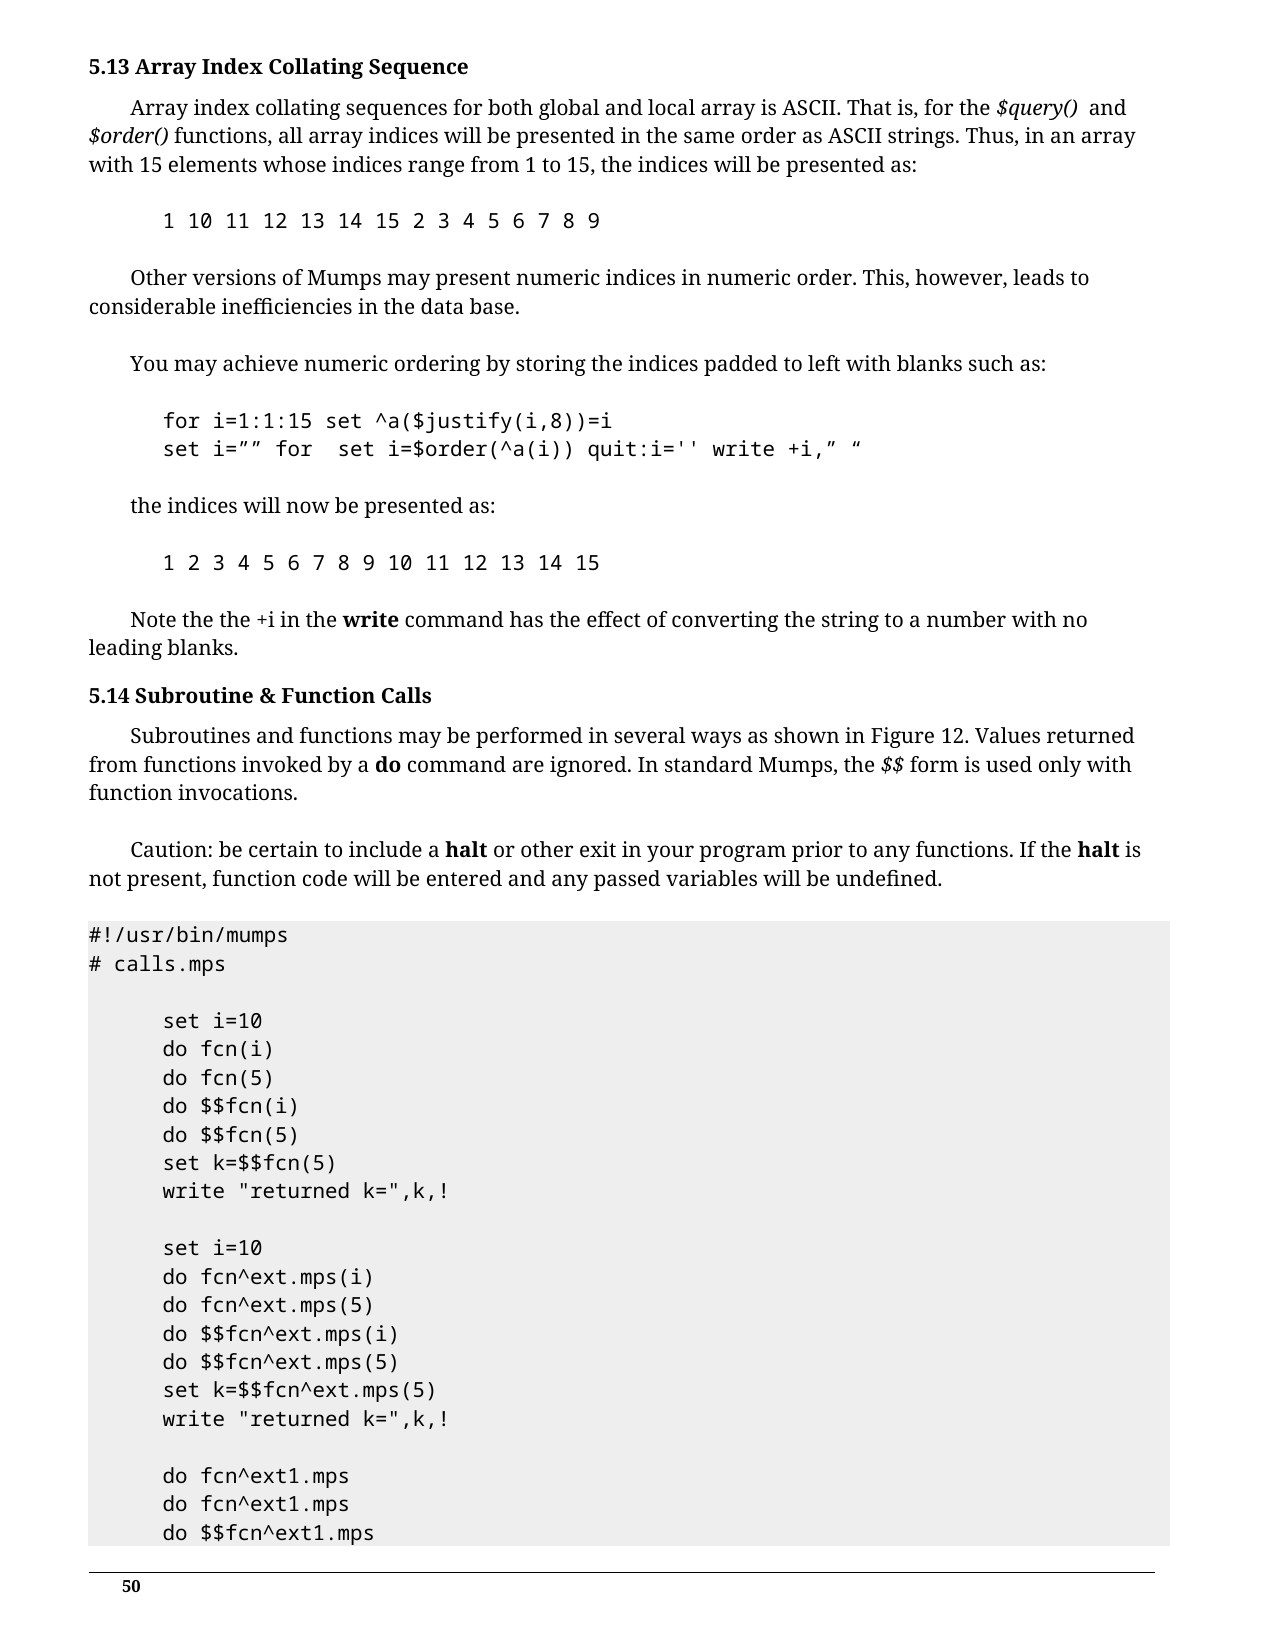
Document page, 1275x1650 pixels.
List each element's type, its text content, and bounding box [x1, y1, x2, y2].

text 1 10 11 12 13 14 15 2 3 4 5 6 7 8 9 [88, 207, 1155, 235]
text set k=$$fcn^ext.mps(5) [88, 1376, 1170, 1404]
text do fcn(5) [88, 1063, 1170, 1091]
subtitle Subroutine & Function Calls [88, 681, 1170, 709]
text for i=1:1:15 set ^a($justify(i,8))=i [88, 406, 1155, 434]
text do fcn^ext1.mps [88, 1489, 1170, 1518]
text do $$fcn^ext.mps(5) [88, 1347, 1170, 1376]
text 1 2 3 4 5 6 7 8 9 10 11 12 13 14 15 [88, 548, 1155, 576]
text do $$fcn^ext.mps(i) [88, 1319, 1170, 1347]
text You may achieve numeric ordering by storing the indices padded to left with blanks such as: [88, 349, 1155, 377]
text set i=10 [88, 1233, 1170, 1262]
text Note the the +i in the write command has the effect of converting the string to a number with no leading blanks. [88, 605, 1155, 662]
text the indices will now be presented as: [88, 491, 1155, 519]
text do fcn^ext.mps(i) [88, 1262, 1170, 1290]
text Array index collating sequences for both global and local array is ASCII. That is, for the $query() and $order() functions, all array indices will be presented in the same order as ASCII strings. Thus, in an array with 15 elements whose indices range from 1 to 15, the indices will be presented as: [88, 93, 1155, 178]
text Subroutines and functions may be performed in several ways as shown in Figure 12. Values returned from functions invoked by a do command are ignored. In standard Mumps, the $$ form is used only with function invocations. [88, 722, 1155, 807]
text do fcn^ext1.mps [88, 1461, 1170, 1489]
text Caution: be certain to include a halt or other exit in your program prior to any functions. If the halt is not present, function code will be entered and any passed variables will be undefined. [88, 835, 1155, 892]
text write "returned k=",k,! [88, 1404, 1170, 1432]
text set i=”” for set i=$order(^a(i)) quit:i='' write +i,” “ [88, 434, 1155, 463]
text set k=$$fcn(5) [88, 1148, 1170, 1177]
text do fcn^ext.mps(5) [88, 1290, 1170, 1319]
text Other versions of Mumps may present numeric indices in numeric order. This, however, leads to considerable inefficiencies in the data base. [88, 263, 1155, 320]
subtitle Array Index Collating Sequence [88, 52, 1170, 81]
text #!/usr/bin/mumps [88, 921, 1170, 949]
text do $$fcn(i) [88, 1091, 1170, 1120]
text do $$fcn(5) [88, 1120, 1170, 1148]
text do $$fcn^ext1.mps [88, 1518, 1170, 1546]
text # calls.mps [88, 949, 1170, 977]
text do fcn(i) [88, 1034, 1170, 1063]
text set i=10 [88, 1006, 1170, 1034]
text write "returned k=",k,! [88, 1177, 1170, 1205]
